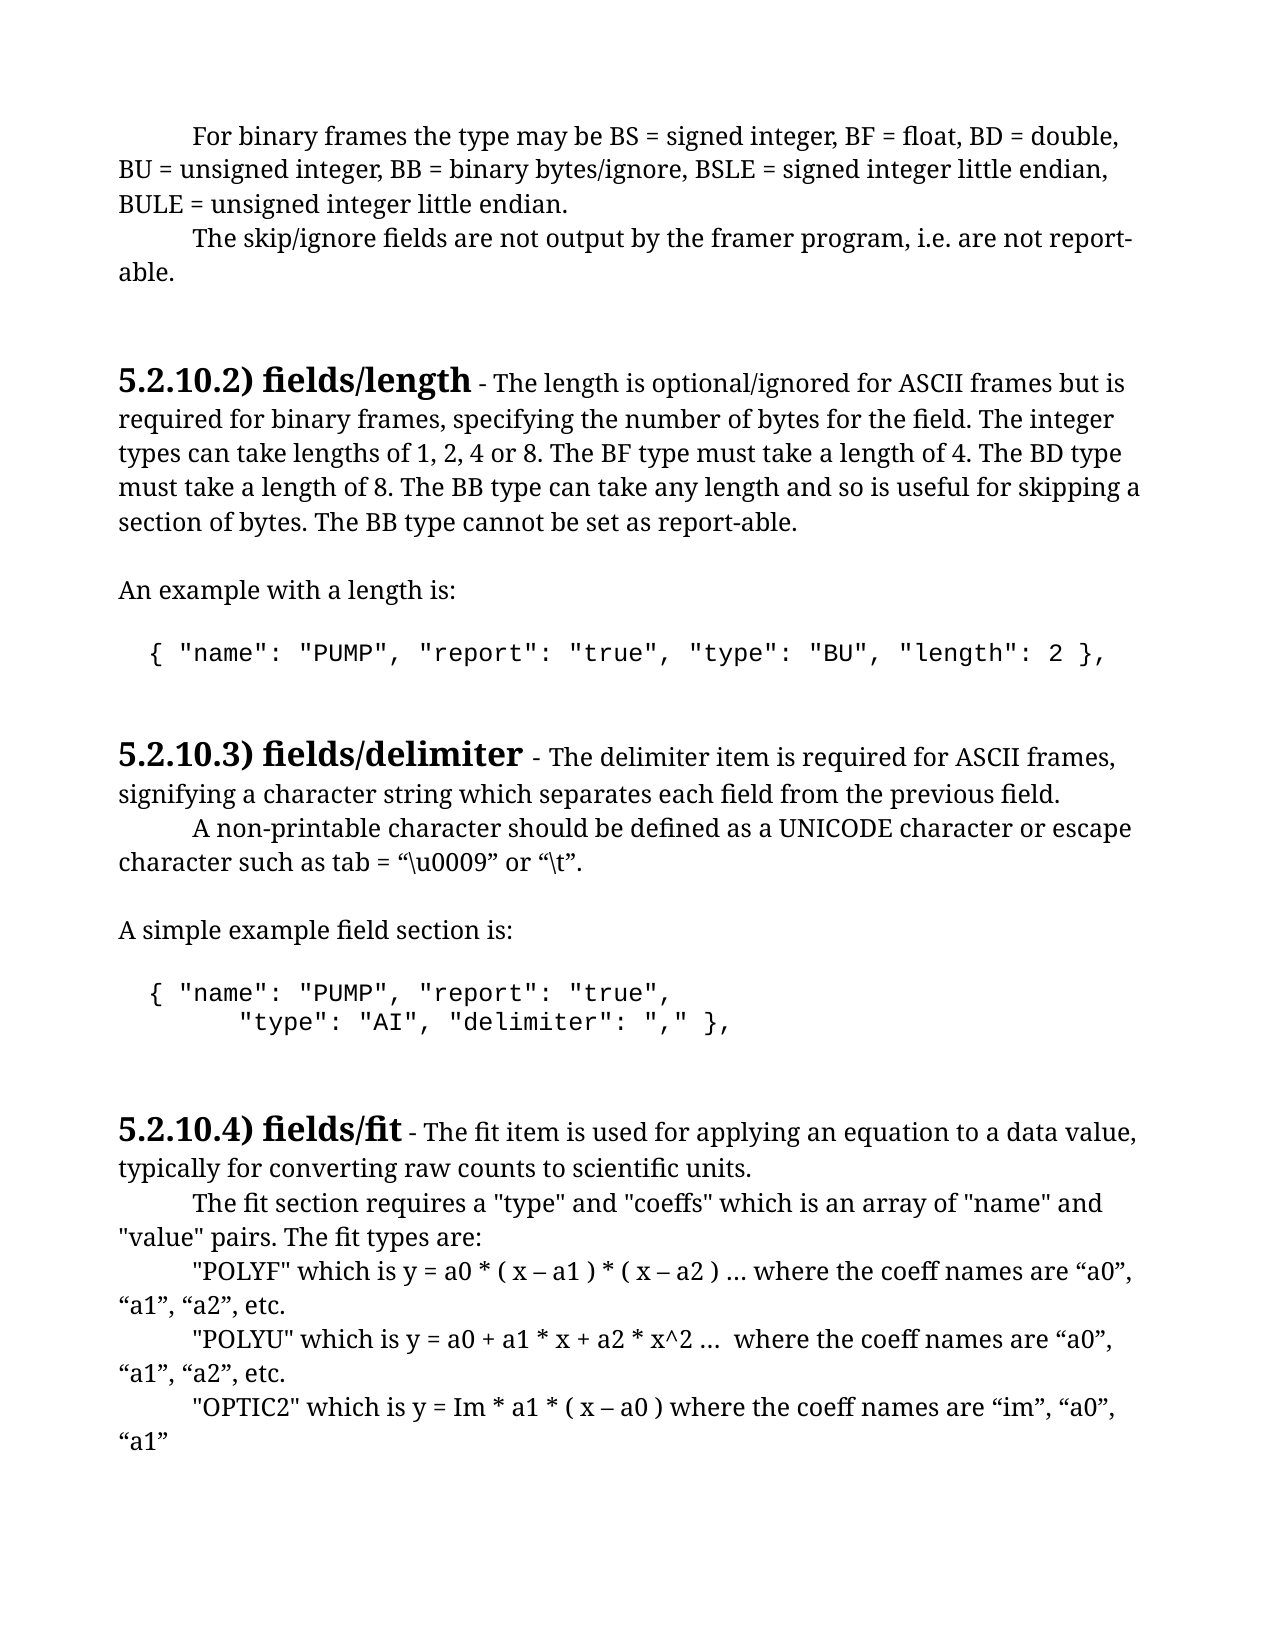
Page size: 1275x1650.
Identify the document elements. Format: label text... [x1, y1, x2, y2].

text The fit section requires a "type" and "coeffs" which is an array of "name" and "value" pairs. The fit types are: [118, 1185, 1157, 1253]
text The skip/ignore fields are not output by the framer program, i.e. are not report-able. [118, 220, 1157, 288]
text "POLYU" which is y = a0 + a1 * x + a2 * x^2 … where the coeff names are “a0”, “a1”, “a2”, etc. [118, 1321, 1157, 1389]
text For binary frames the type may be BS = signed integer, BF = float, BD = double, BU = unsigned integer, BB = binary bytes/ignore, BSLE = signed integer little endian, BULE = unsigned integer little endian. [118, 118, 1157, 220]
text 5.2.10.3) fields/delimiter - The delimiter item is required for ASCII frames, signifying a character string which separates each field from the previous field. [118, 731, 1157, 811]
text { "name": "PUMP", "report": "true", "type": "BU", "length": 2 }, [118, 640, 1157, 669]
text 5.2.10.2) fields/length - The length is optional/ignored for ASCII frames but is required for binary frames, specifying the number of bytes for the field. The integer types can take lengths of 1, 2, 4 or 8. The BF type must take a length of 4. The BD type must take a length of 8. The BB type can take any length and so is useful for skipping a section of bytes. The BB type cannot be set as report-able. [118, 357, 1157, 538]
text "type": "AI", "delimiter": "," }, [118, 1009, 1157, 1038]
text "POLYF" which is y = a0 * ( x – a1 ) * ( x – a2 ) … where the coeff names are “a0”, “a1”, “a2”, etc. [118, 1253, 1157, 1321]
text { "name": "PUMP", "report": "true", [118, 981, 1157, 1009]
text A non-printable character should be defined as a UNICODE character or escape character such as tab = “\u0009” or “\t”. [118, 811, 1157, 879]
text 5.2.10.4) fields/fit - The fit item is used for applying an equation to a data value, typically for converting raw counts to scientific units. [118, 1106, 1157, 1185]
text "OPTIC2" which is y = Im * a1 * ( x – a0 ) where the coeff names are “im”, “a0”, “a1” [118, 1389, 1157, 1458]
text A simple example field section is: [118, 913, 1157, 947]
text An example with a length is: [118, 572, 1157, 606]
